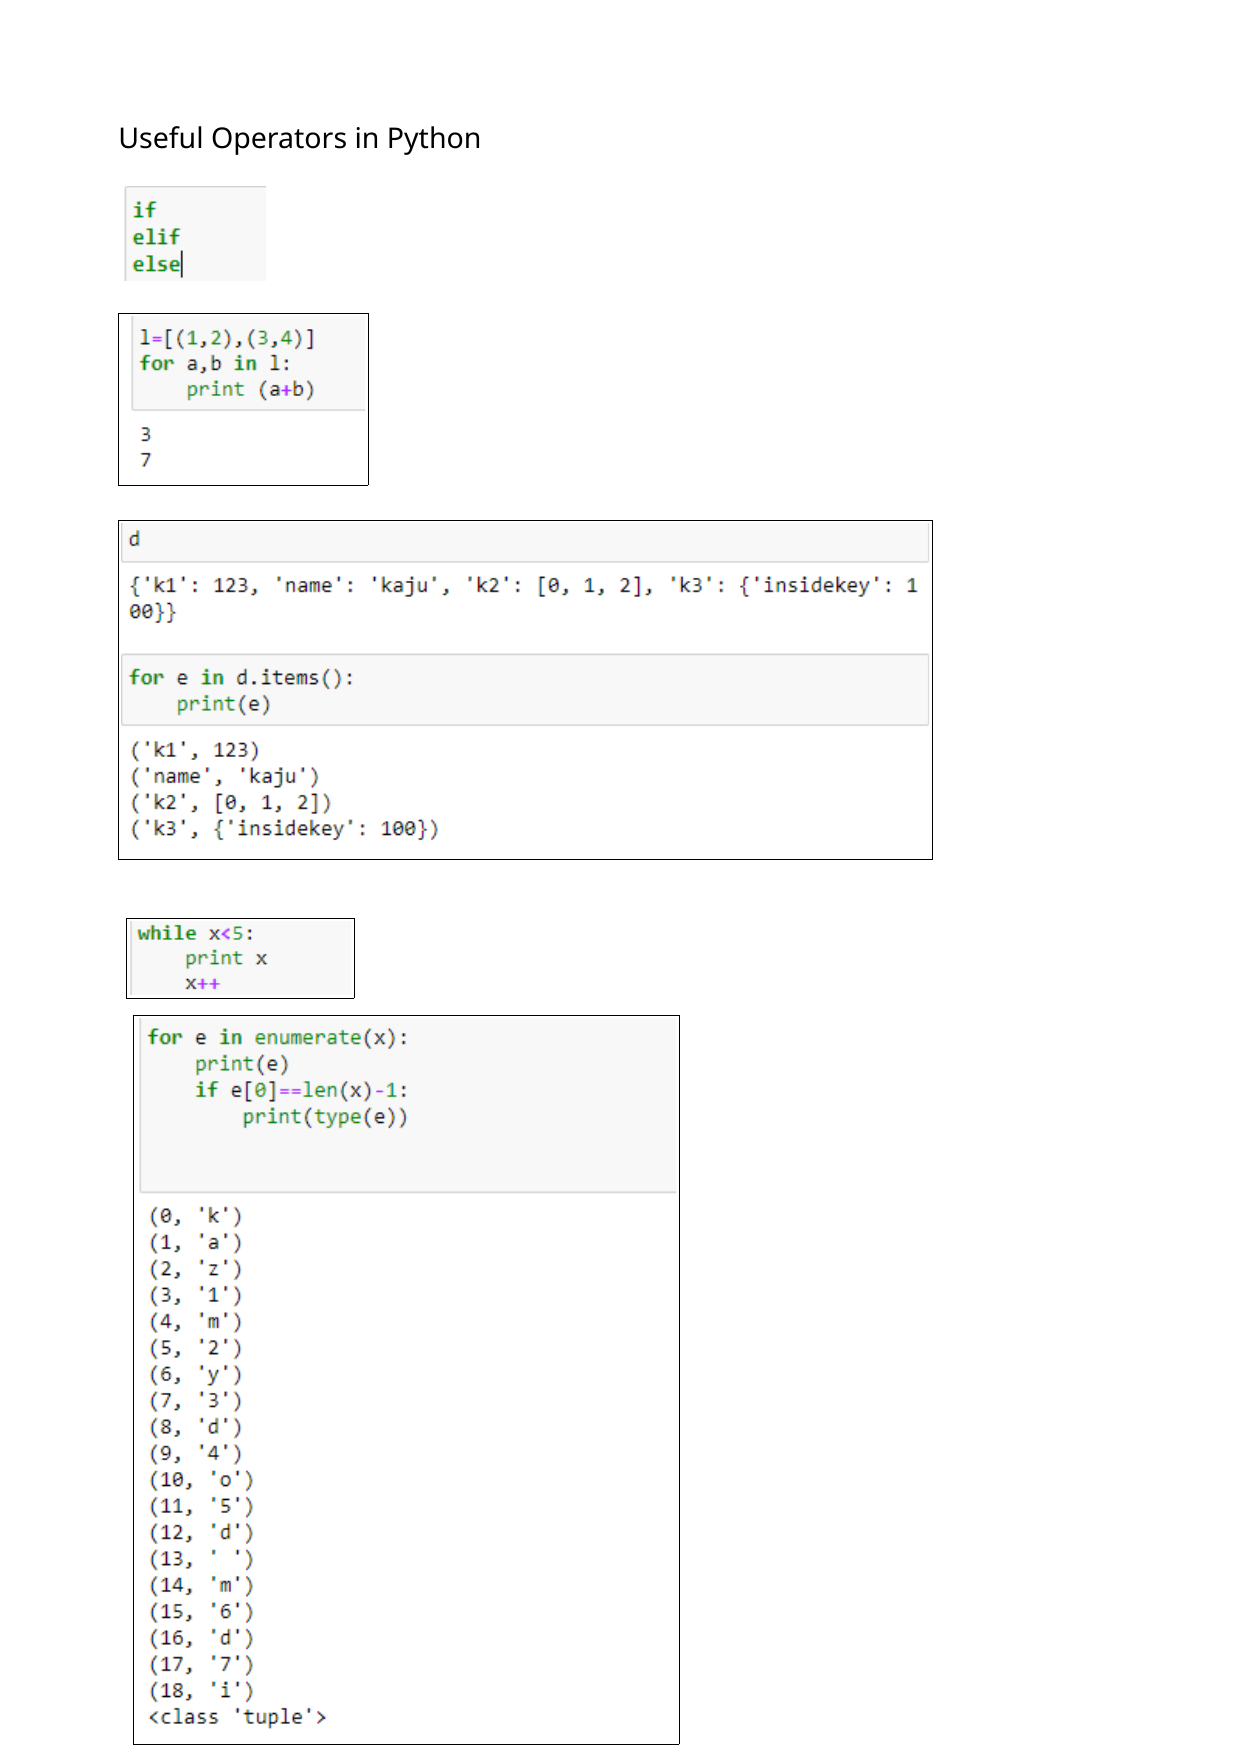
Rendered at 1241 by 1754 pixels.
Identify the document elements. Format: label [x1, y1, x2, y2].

picture [129, 921, 352, 995]
picture [121, 316, 365, 482]
picture [135, 1018, 677, 1741]
picture [121, 523, 930, 857]
picture [117, 186, 266, 281]
